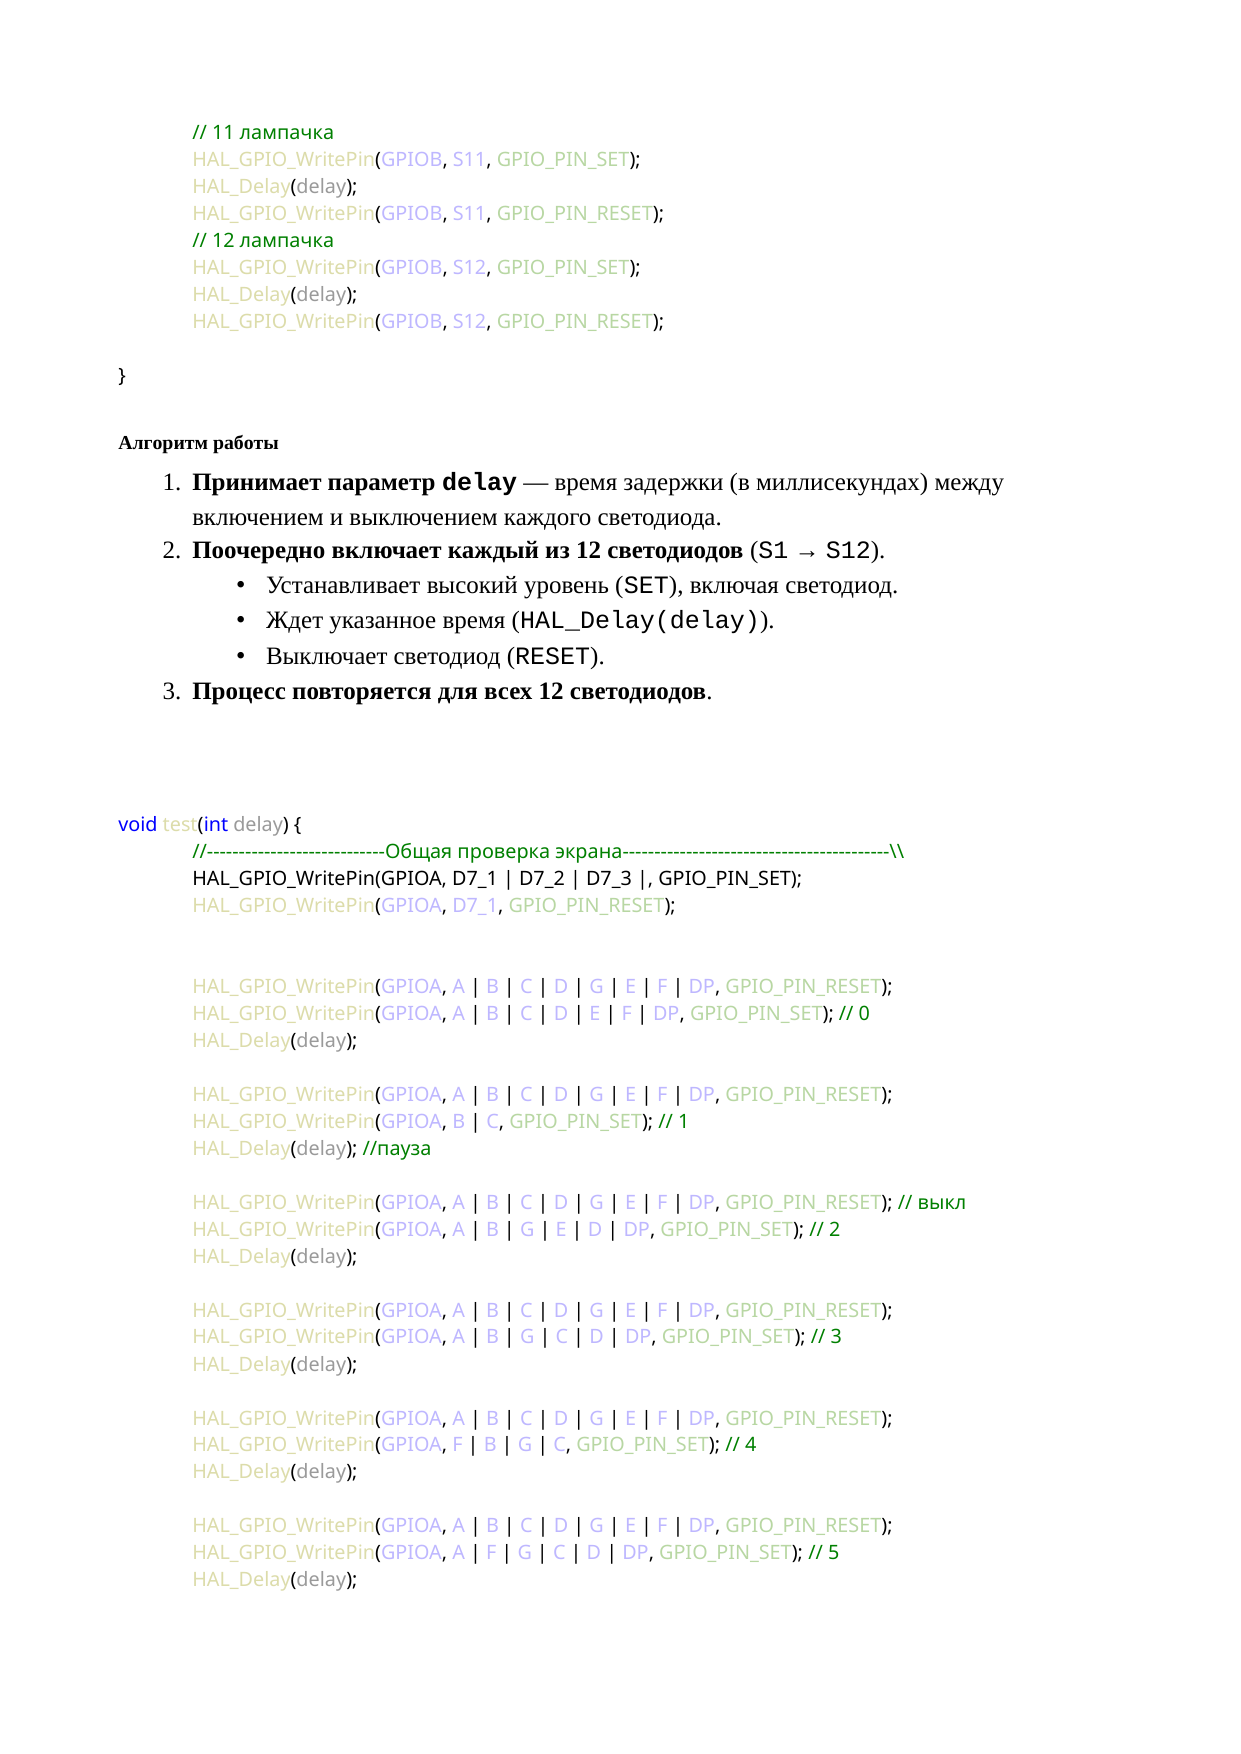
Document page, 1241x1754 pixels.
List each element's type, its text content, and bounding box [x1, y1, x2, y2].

text //----------------------------Общая проверка экрана------------------------------------------\\ [118, 837, 1122, 864]
text HAL_GPIO_WritePin(GPIOA, A | B | G | C | D | DP, GPIO_PIN_SET); // 3 [118, 1323, 1122, 1350]
text HAL_Delay(delay); [118, 1458, 1122, 1485]
list Поочередно включает каждый из 12 светодиодов (S1 → S12). [162, 535, 1122, 566]
text HAL_GPIO_WritePin(GPIOA, A | B | C | D | G | E | F | DP, GPIO_PIN_RESET); [118, 1404, 1122, 1431]
text HAL_GPIO_WritePin(GPIOA, A | B | G | E | D | DP, GPIO_PIN_SET); // 2 [118, 1215, 1122, 1242]
text HAL_GPIO_WritePin(GPIOA, A | B | C | D | G | E | F | DP, GPIO_PIN_RESET); // выкл [118, 1188, 1122, 1215]
text HAL_GPIO_WritePin(GPIOA, A | B | C | D | G | E | F | DP, GPIO_PIN_RESET); [118, 1296, 1122, 1323]
list Ждет указанное время (HAL_Delay(delay)). [236, 606, 1122, 636]
text HAL_Delay(delay); [118, 172, 1122, 199]
text HAL_GPIO_WritePin(GPIOA, A | B | C | D | E | F | DP, GPIO_PIN_SET); // 0 [118, 999, 1122, 1026]
text HAL_Delay(delay); [118, 1566, 1122, 1593]
text HAL_GPIO_WritePin(GPIOA, F | B | G | C, GPIO_PIN_SET); // 4 [118, 1431, 1122, 1458]
list Устанавливает высокий уровень (SET), включая светодиод. [236, 570, 1122, 601]
text HAL_Delay(delay); [118, 1026, 1122, 1053]
text HAL_GPIO_WritePin(GPIOB, S11, GPIO_PIN_RESET); [118, 199, 1122, 226]
text HAL_GPIO_WritePin(GPIOA, B | C, GPIO_PIN_SET); // 1 [118, 1107, 1122, 1134]
text HAL_Delay(delay); [118, 1350, 1122, 1377]
text HAL_GPIO_WritePin(GPIOB, S12, GPIO_PIN_SET); [118, 253, 1122, 280]
text } [118, 361, 1122, 388]
list Принимает параметр delay — время задержки (в миллисекундах) между включением и выключением каждого светодиода. [162, 467, 1122, 530]
text // 11 лампачка [118, 118, 1122, 145]
subtitle Алгоритм работы [118, 431, 1122, 454]
text void test(int delay) { [118, 810, 1122, 837]
text HAL_GPIO_WritePin(GPIOA, A | F | G | C | D | DP, GPIO_PIN_SET); // 5 [118, 1539, 1122, 1566]
text HAL_Delay(delay); //пауза [118, 1134, 1122, 1161]
text HAL_GPIO_WritePin(GPIOA, D7_1 | D7_2 | D7_3 |, GPIO_PIN_SET); [118, 864, 1122, 891]
text HAL_GPIO_WritePin(GPIOB, S11, GPIO_PIN_SET); [118, 145, 1122, 172]
text // 12 лампачка [118, 226, 1122, 253]
text HAL_Delay(delay); [118, 1242, 1122, 1269]
text HAL_GPIO_WritePin(GPIOA, A | B | C | D | G | E | F | DP, GPIO_PIN_RESET); [118, 1512, 1122, 1539]
text HAL_GPIO_WritePin(GPIOA, D7_1, GPIO_PIN_RESET); [118, 891, 1122, 918]
list Выключает светодиод (RESET). [236, 641, 1122, 672]
text HAL_Delay(delay); [118, 280, 1122, 307]
text HAL_GPIO_WritePin(GPIOA, A | B | C | D | G | E | F | DP, GPIO_PIN_RESET); [118, 972, 1122, 999]
text HAL_GPIO_WritePin(GPIOB, S12, GPIO_PIN_RESET); [118, 307, 1122, 334]
list Процесс повторяется для всех 12 светодиодов. [162, 676, 1122, 705]
text HAL_GPIO_WritePin(GPIOA, A | B | C | D | G | E | F | DP, GPIO_PIN_RESET); [118, 1080, 1122, 1107]
